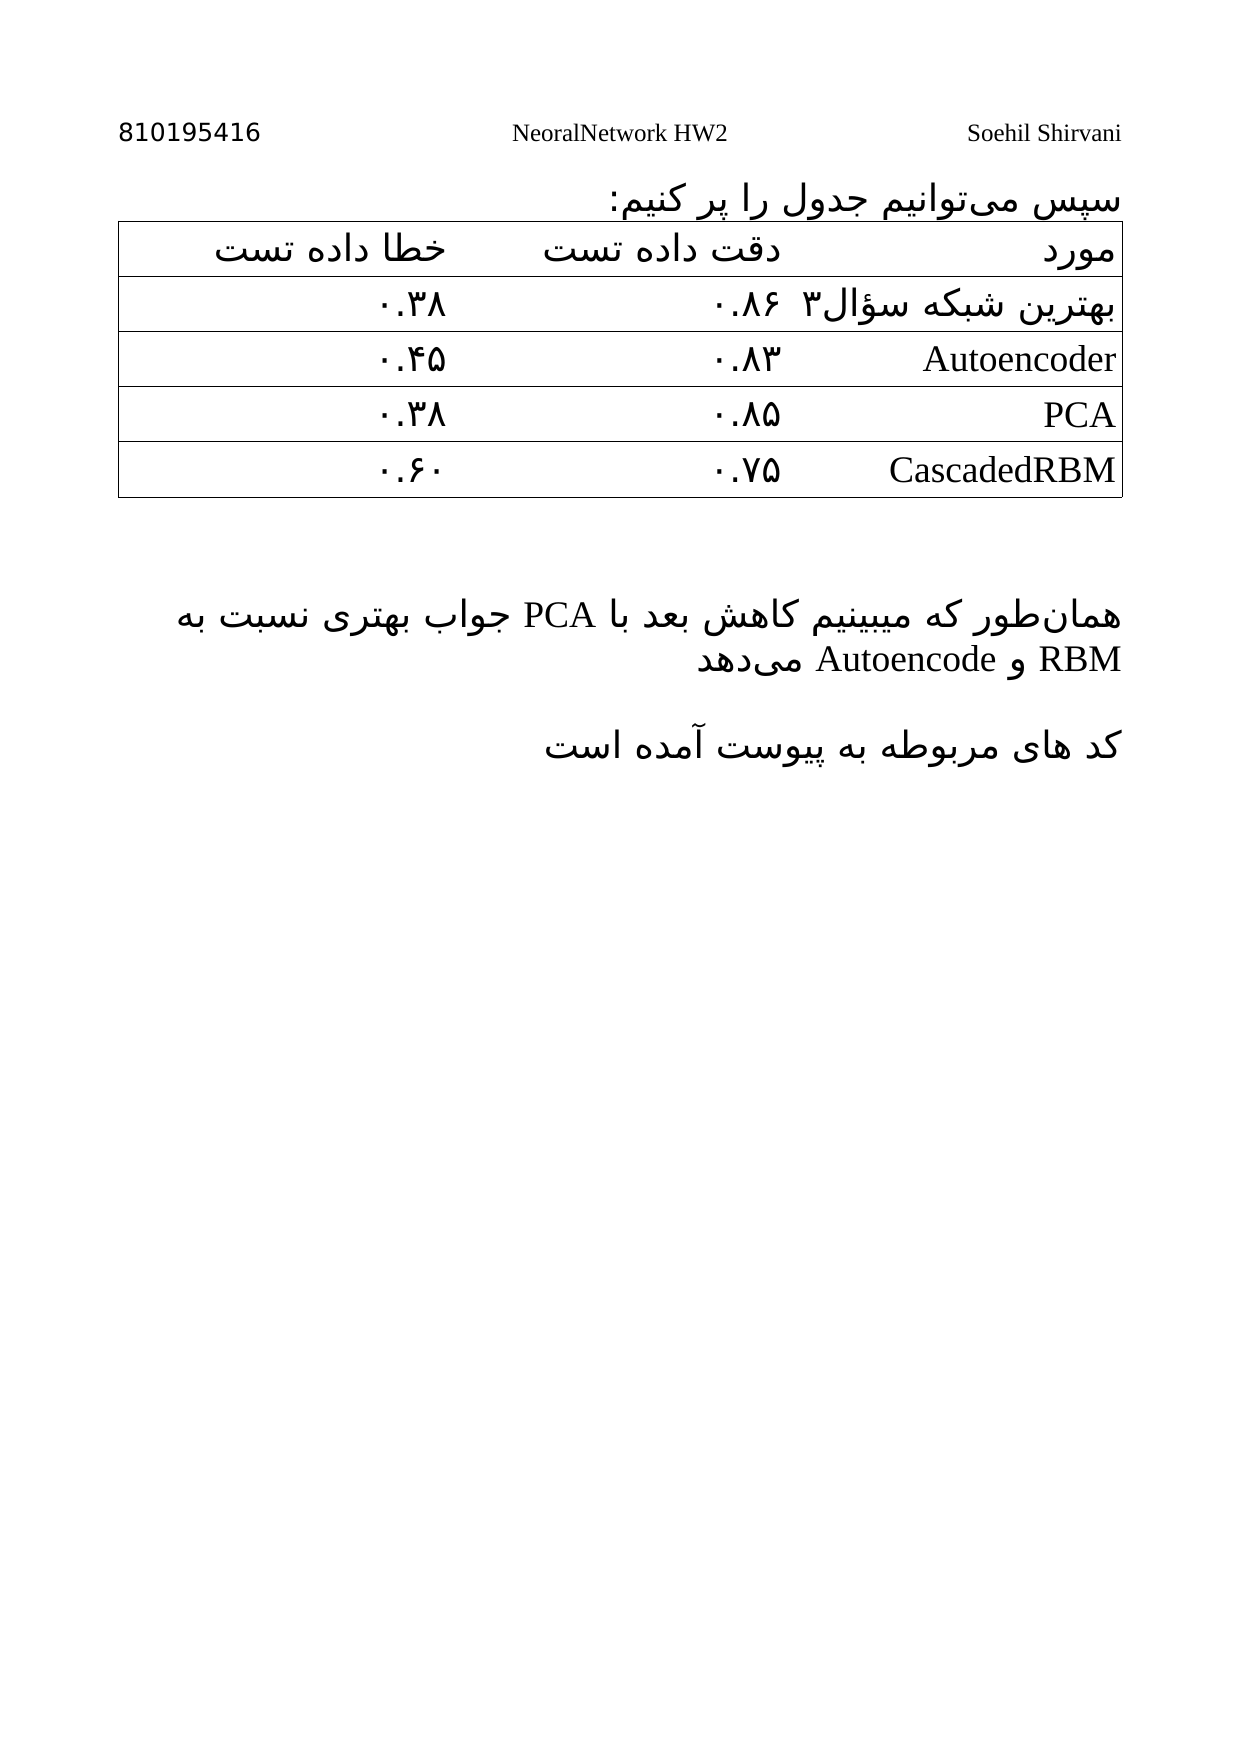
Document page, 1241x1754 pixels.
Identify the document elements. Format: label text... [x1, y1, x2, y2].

text همان‌طور که میبینیم کاهش بعد با PCA جواب بهتری نسبت به RBM و Autoencode می‌دهد [118, 592, 1122, 680]
table_header مورد [788, 222, 1122, 276]
text کد های مربوطه به پیوست آمده است [118, 723, 1122, 767]
table_header خطا داده تست [119, 222, 453, 276]
table_header دقت داده تست [453, 222, 787, 276]
table_cell CascadedRBM [788, 442, 1122, 497]
table_cell ۰.۳۸ [119, 387, 453, 441]
table_cell ۰.۴۵ [119, 332, 453, 386]
table_cell ۰.۳۸ [119, 277, 453, 331]
table_cell ۰.۸۵ [453, 387, 787, 441]
text سپس می‌توانیم جدول را پر کنیم: [118, 177, 1122, 221]
table_cell ۰.۶۰ [119, 442, 453, 497]
table_cell PCA [788, 387, 1122, 441]
table_cell Autoencoder [788, 332, 1122, 386]
table_cell بهترین شبکه سؤال۳ [788, 277, 1122, 331]
table_cell ۰.۸۳ [453, 332, 787, 386]
table_cell ۰.۷۵ [453, 442, 787, 497]
table_cell ۰.۸۶ [453, 277, 787, 331]
